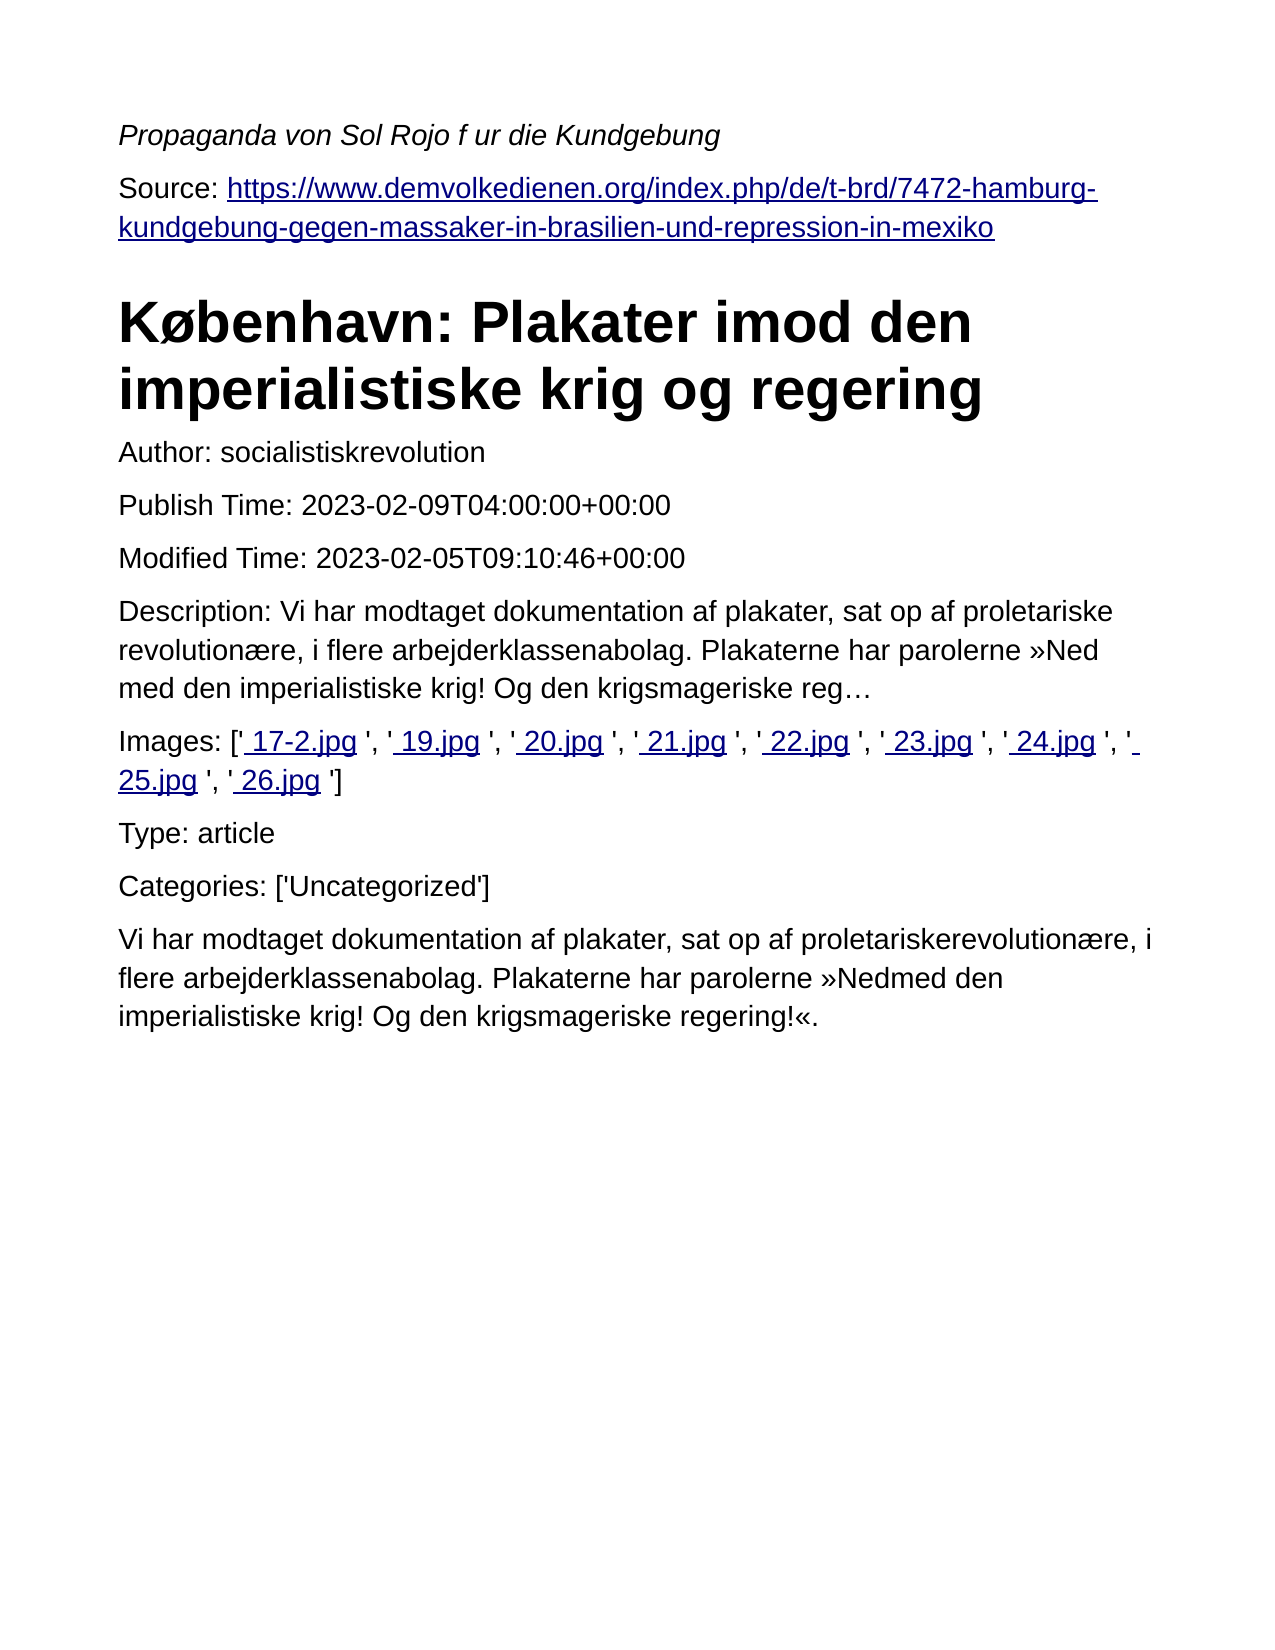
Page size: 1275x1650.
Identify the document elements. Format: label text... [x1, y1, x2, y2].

text Categories: ['Uncategorized'] [118, 869, 1157, 902]
text Description: Vi har modtaget dokumentation af plakater, sat op af proletariske revolutionære, i flere arbejderklassenabolag. Plakaterne har parolerne »Ned med den imperialistiske krig! Og den krigsmageriske reg… [118, 594, 1157, 704]
text Propaganda von Sol Rojo f ur die Kundgebung [118, 118, 1157, 152]
text Author: socialistiskrevolution [118, 434, 1157, 468]
text Vi har modtaget dokumentation af plakater, sat op af proletariskerevolutionære, i flere arbejderklassenabolag. Plakaterne har parolerne »Nedmed den imperialistiske krig! Og den krigsmageriske regering!«. [118, 922, 1157, 1033]
subtitle København: Plakater imod den imperialistiske krig og regering [118, 288, 1157, 422]
text Modified Time: 2023-02-05T09:10:46+00:00 [118, 541, 1157, 574]
text Type: article [118, 816, 1157, 849]
text Source: https://www.demvolkedienen.org/index.php/de/t-brd/7472-hamburg-kundgebung-gegen-massaker-in-brasilien-und-repression-in-mexiko [118, 171, 1157, 243]
text Publish Time: 2023-02-09T04:00:00+00:00 [118, 488, 1157, 521]
text Images: [' 17-2.jpg ', ' 19.jpg ', ' 20.jpg ', ' 21.jpg ', ' 22.jpg ', ' 23.jpg ', ' 24.jpg ', ' 25.jpg ', ' 26.jpg '] [118, 724, 1157, 796]
